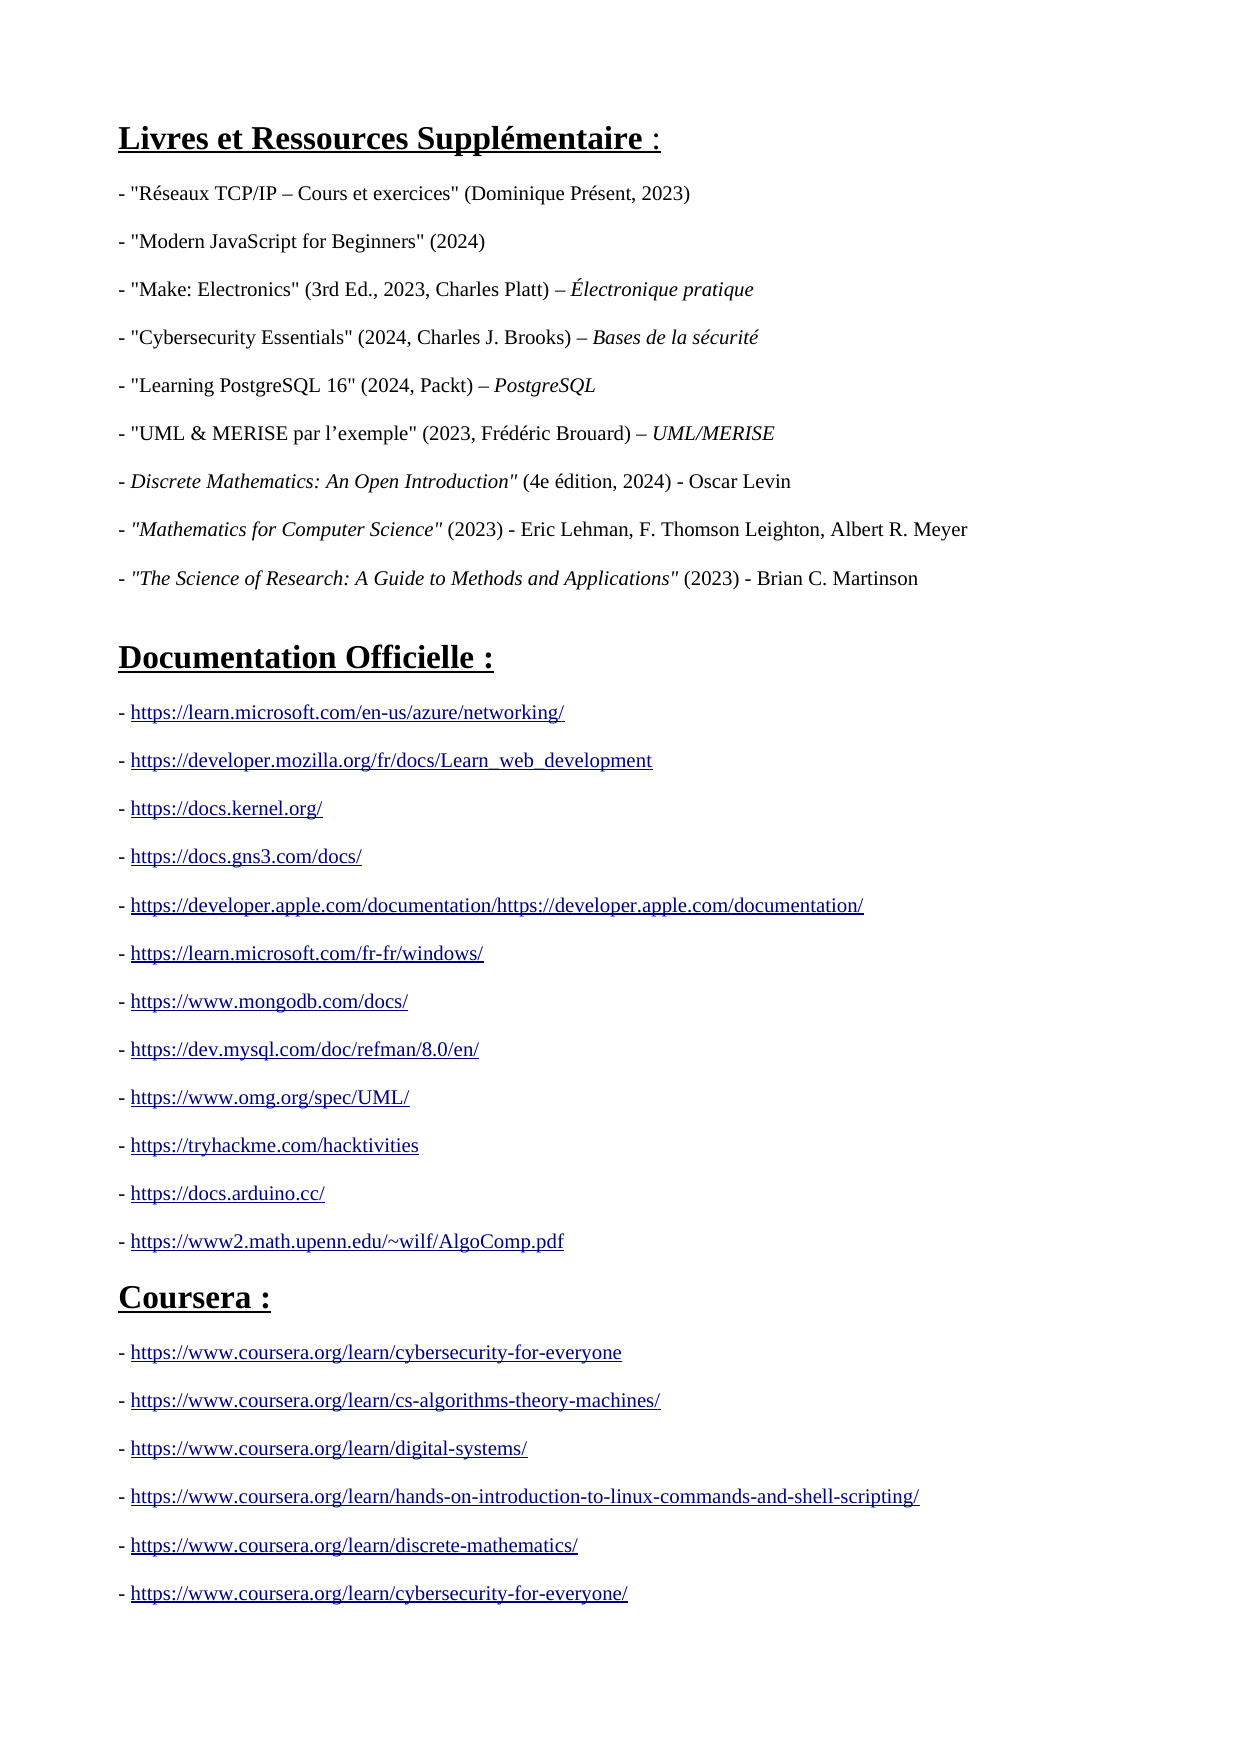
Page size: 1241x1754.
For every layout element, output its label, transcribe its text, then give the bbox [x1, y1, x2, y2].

text - https://developer.mozilla.org/fr/docs/Learn_web_development [118, 748, 1122, 772]
text - https://tryhackme.com/hacktivities [118, 1133, 1122, 1157]
text - https://dev.mysql.com/doc/refman/8.0/en/ [118, 1037, 1122, 1061]
text - https://www.coursera.org/learn/cybersecurity-for-everyone/ [118, 1581, 1122, 1605]
text - https://www.omg.org/spec/UML/ [118, 1085, 1122, 1109]
text - https://www2.math.upenn.edu/~wilf/AlgoComp.pdf [118, 1229, 1122, 1253]
text - https://docs.kernel.org/ [118, 796, 1122, 820]
text - https://www.coursera.org/learn/discrete-mathematics/ [118, 1532, 1122, 1557]
text - "Modern JavaScript for Beginners" (2024) [118, 229, 1122, 253]
text - https://developer.apple.com/documentation/https://developer.apple.com/documentation/ [118, 893, 1122, 917]
text - https://www.mongodb.com/docs/ [118, 989, 1122, 1013]
text - https://www.coursera.org/learn/hands-on-introduction-to-linux-commands-and-shell-scripting/ [118, 1484, 1122, 1508]
text - "Cybersecurity Essentials" (2024, Charles J. Brooks) – Bases de la sécurité [118, 325, 1122, 349]
text - https://docs.arduino.cc/ [118, 1181, 1122, 1205]
text - Discrete Mathematics: An Open Introduction" (4e édition, 2024) - Oscar Levin [118, 469, 1122, 493]
text - "Mathematics for Computer Science" (2023) - Eric Lehman, F. Thomson Leighton, Albert R. Meyer [118, 517, 1122, 541]
text - https://learn.microsoft.com/en-us/azure/networking/ [118, 700, 1122, 724]
text - "UML & MERISE par l’exemple" (2023, Frédéric Brouard) – UML/MERISE [118, 421, 1122, 445]
text - https://www.coursera.org/learn/digital-systems/ [118, 1436, 1122, 1460]
text - https://www.coursera.org/learn/cybersecurity-for-everyone [118, 1340, 1122, 1364]
text - https://www.coursera.org/learn/cs-algorithms-theory-machines/ [118, 1388, 1122, 1412]
text - https://learn.microsoft.com/fr-fr/windows/ [118, 941, 1122, 965]
text - "The Science of Research: A Guide to Methods and Applications" (2023) - Brian C. Martinson [118, 566, 1122, 589]
text - "Make: Electronics" (3rd Ed., 2023, Charles Platt) – Électronique pratique [118, 277, 1122, 301]
text - https://docs.gns3.com/docs/ [118, 844, 1122, 868]
text Livres et Ressources Supplémentaire : [118, 118, 1122, 156]
text Documentation Officielle : [118, 638, 1122, 676]
text Coursera : [118, 1278, 1122, 1316]
text - "Learning PostgreSQL 16" (2024, Packt) – PostgreSQL [118, 373, 1122, 397]
text - "Réseaux TCP/IP – Cours et exercices" (Dominique Présent, 2023) [118, 181, 1122, 204]
